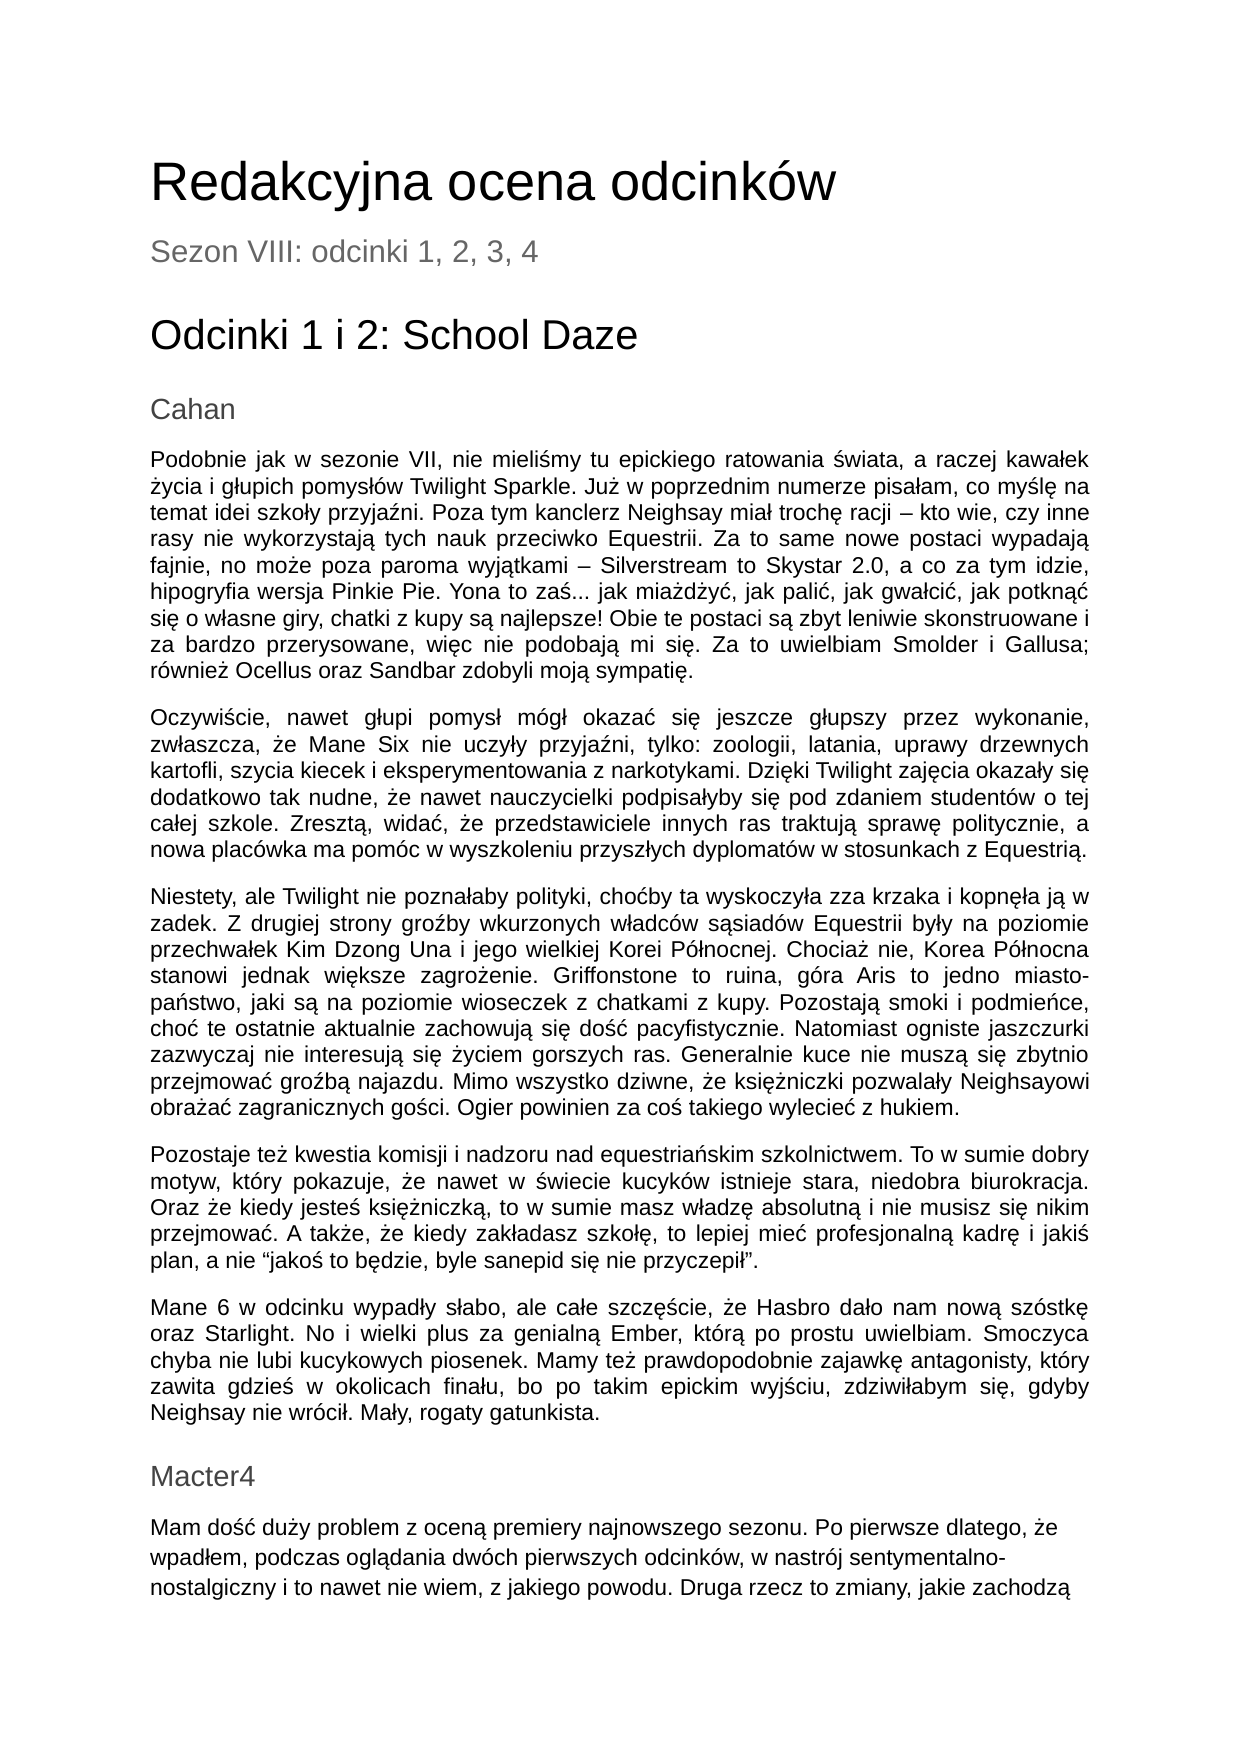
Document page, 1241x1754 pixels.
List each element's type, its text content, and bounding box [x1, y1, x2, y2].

text Mam dość duży problem z oceną premiery najnowszego sezonu. Po pierwsze dlatego, że wpadłem, podczas oglądania dwóch pierwszych odcinków, w nastrój sentymentalno-nostalgiczny i to nawet nie wiem, z jakiego powodu. Druga rzecz to zmiany, jakie zachodzą [150, 1513, 1090, 1600]
text Oczywiście, nawet głupi pomysł mógł okazać się jeszcze głupszy przez wykonanie, zwłaszcza, że Mane Six nie uczyły przyjaźni, tylko: zoologii, latania, uprawy drzewnych kartofli, szycia kiecek i eksperymentowania z narkotykami. Dzięki Twilight zajęcia okazały się dodatkowo tak nudne, że nawet nauczycielki podpisałyby się pod zdaniem studentów o tej całej szkole. Zresztą, widać, że przedstawiciele innych ras traktują sprawę politycznie, a nowa placówka ma pomóc w wyszkoleniu przyszłych dyplomatów w stosunkach z Equestrią. [150, 704, 1090, 862]
subtitle Macter4 [150, 1459, 1090, 1493]
text Podobnie jak w sezonie VII, nie mieliśmy tu epickiego ratowania świata, a raczej kawałek życia i głupich pomysłów Twilight Sparkle. Już w poprzednim numerze pisałam, co myślę na temat idei szkoły przyjaźni. Poza tym kanclerz Neighsay miał trochę racji – kto wie, czy inne rasy nie wykorzystają tych nauk przeciwko Equestrii. Za to same nowe postaci wypadają fajnie, no może poza paroma wyjątkami – Silverstream to Skystar 2.0, a co za tym idzie, hipogryfia wersja Pinkie Pie. Yona to zaś... jak miażdżyć, jak palić, jak gwałcić, jak potknąć się o własne giry, chatki z kupy są najlepsze! Obie te postaci są zbyt leniwie skonstruowane i za bardzo przerysowane, więc nie podobają mi się. Za to uwielbiam Smolder i Gallusa; również Ocellus oraz Sandbar zdobyli moją sympatię. [150, 446, 1090, 683]
subtitle Odcinki 1 i 2: School Daze [150, 311, 1090, 359]
subtitle Sezon VIII: odcinki 1, 2, 3, 4 [150, 233, 1090, 269]
text Niestety, ale Twilight nie poznałaby polityki, choćby ta wyskoczyła zza krzaka i kopnęła ją w zadek. Z drugiej strony groźby wkurzonych władców sąsiadów Equestrii były na poziomie przechwałek Kim Dzong Una i jego wielkiej Korei Północnej. Chociaż nie, Korea Północna stanowi jednak większe zagrożenie. Griffonstone to ruina, góra Aris to jedno miasto-państwo, jaki są na poziomie wioseczek z chatkami z kupy. Pozostają smoki i podmieńce, choć te ostatnie aktualnie zachowują się dość pacyfistycznie. Natomiast ogniste jaszczurki zazwyczaj nie interesują się życiem gorszych ras. Generalnie kuce nie muszą się zbytnio przejmować groźbą najazdu. Mimo wszystko dziwne, że księżniczki pozwalały Neighsayowi obrażać zagranicznych gości. Ogier powinien za coś takiego wylecieć z hukiem. [150, 883, 1090, 1121]
title Redakcyjna ocena odcinków [150, 150, 1090, 212]
subtitle Cahan [150, 392, 1090, 426]
text Pozostaje też kwestia komisji i nadzoru nad equestriańskim szkolnictwem. To w sumie dobry motyw, który pokazuje, że nawet w świecie kucyków istnieje stara, niedobra biurokracja. Oraz że kiedy jesteś księżniczką, to w sumie masz władzę absolutną i nie musisz się nikim przejmować. A także, że kiedy zakładasz szkołę, to lepiej mieć profesjonalną kadrę i jakiś plan, a nie “jakoś to będzie, byle sanepid się nie przyczepił”. [150, 1141, 1090, 1273]
text Mane 6 w odcinku wypadły słabo, ale całe szczęście, że Hasbro dało nam nową szóstkę oraz Starlight. No i wielki plus za genialną Ember, którą po prostu uwielbiam. Smoczyca chyba nie lubi kucykowych piosenek. Mamy też prawdopodobnie zajawkę antagonisty, który zawita gdzieś w okolicach finału, bo po takim epickim wyjściu, zdziwiłabym się, gdyby Neighsay nie wrócił. Mały, rogaty gatunkista. [150, 1294, 1090, 1426]
